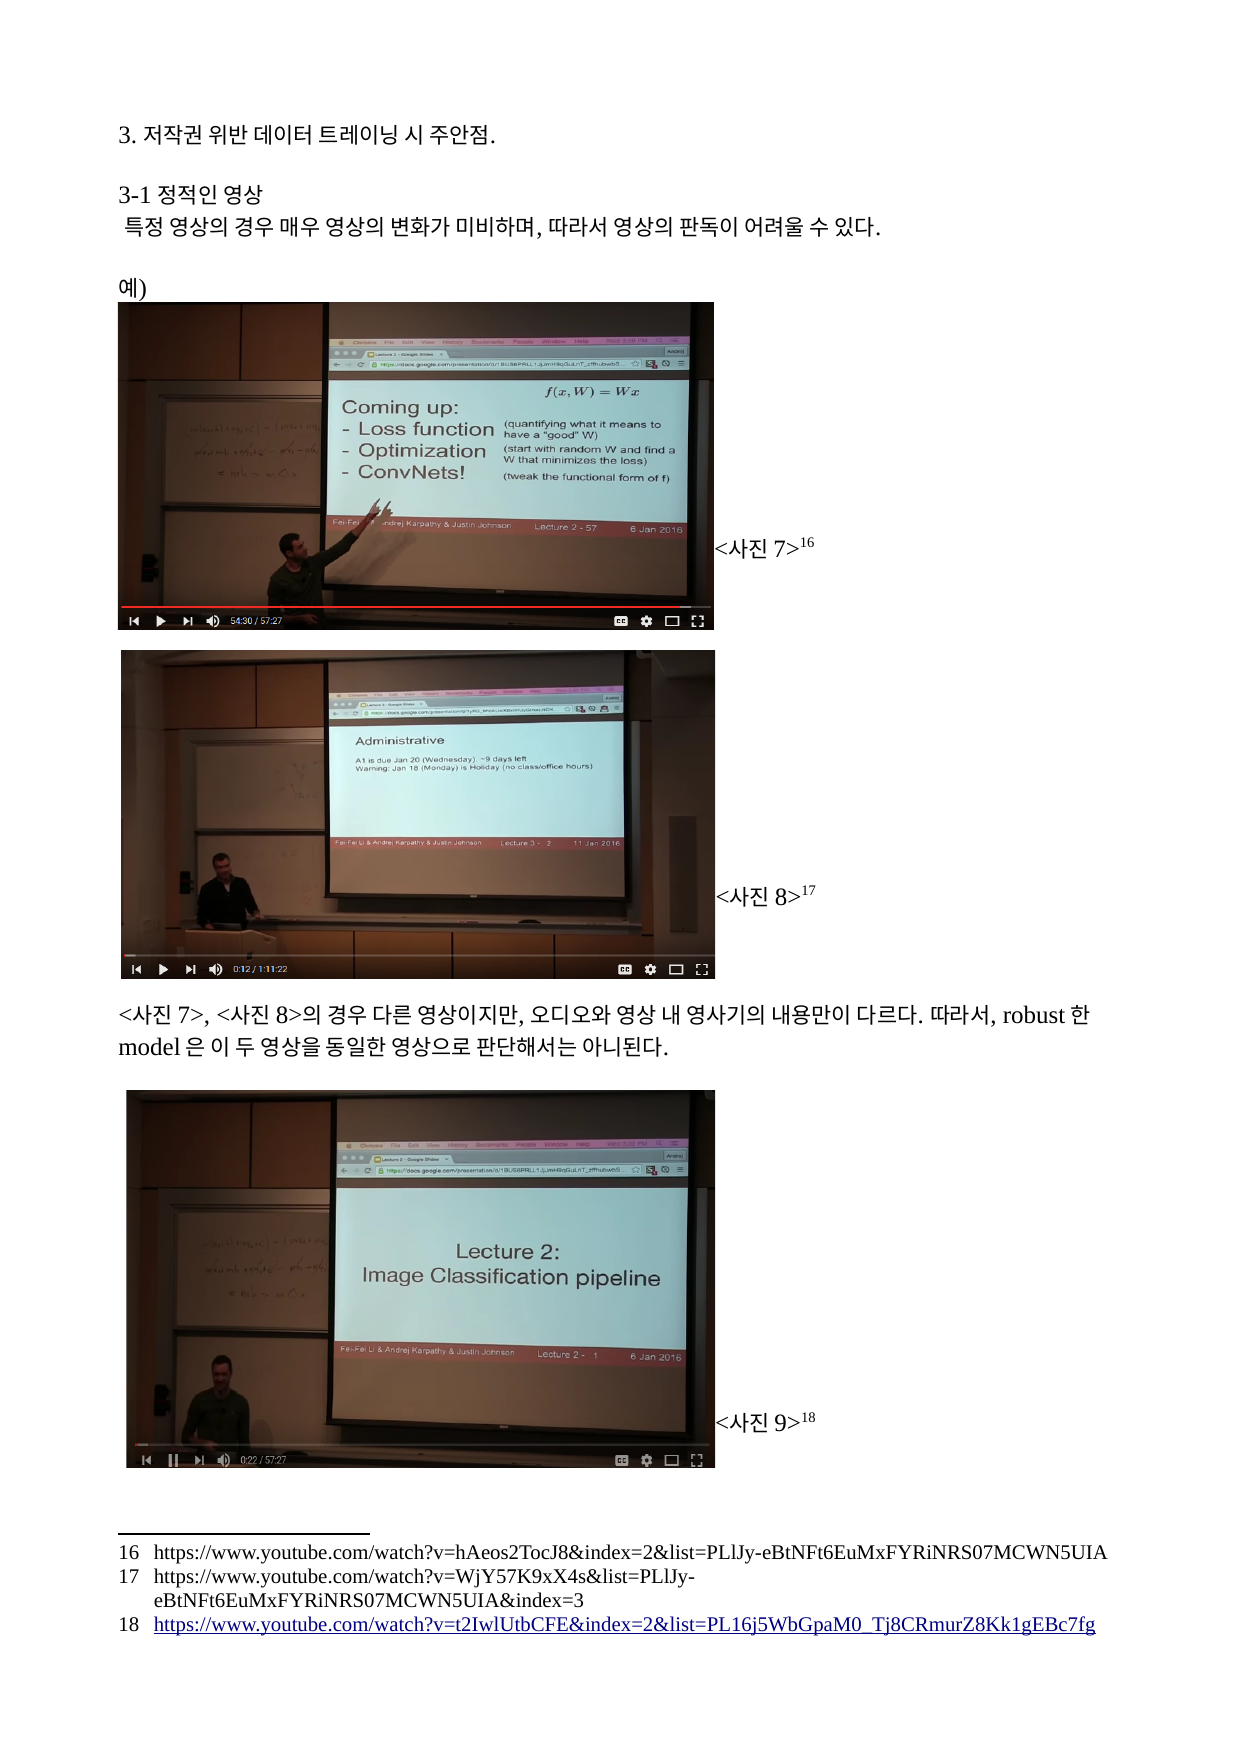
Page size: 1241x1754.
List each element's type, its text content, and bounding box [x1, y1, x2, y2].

picture [121, 650, 716, 979]
picture [126, 1090, 715, 1468]
text 3-1 정적인 영상 [118, 178, 1122, 210]
text <사진 9> [715, 1406, 1122, 1438]
text <사진 7> [714, 532, 1122, 564]
text 특정 영상의 경우 매우 영상의 변화가 미비하며, 따라서 영상의 판독이 어려울 수 있다. [118, 210, 1122, 242]
text https://www.youtube.com/watch?v=t2IwlUtbCFE&index=2&list=PL16j5WbGpaM0_Tj8CRmurZ8Kk1gEBc7fg [118, 1612, 1122, 1636]
text 3. 저작권 위반 데이터 트레이닝 시 주안점. [118, 118, 1122, 150]
picture [117, 302, 714, 630]
text https://www.youtube.com/watch?v=hAeos2TocJ8&index=2&list=PLlJy-eBtNFt6EuMxFYRiNRS07MCWN5UIA [118, 1539, 1122, 1564]
text <사진 7>, <사진 8>의 경우 다른 영상이지만, 오디오와 영상 내 영사기의 내용만이 다르다. 따라서, robust한 model은 이 두 영상을 동일한 영상으로 판단해서는 아니된다. [118, 998, 1122, 1061]
text 예) [118, 271, 1122, 302]
text <사진 8> [716, 880, 1122, 912]
text https://www.youtube.com/watch?v=WjY57K9xX4s&list=PLlJy-eBtNFt6EuMxFYRiNRS07MCWN5UIA&index=3 [118, 1564, 1122, 1612]
text [118, 1406, 126, 1438]
